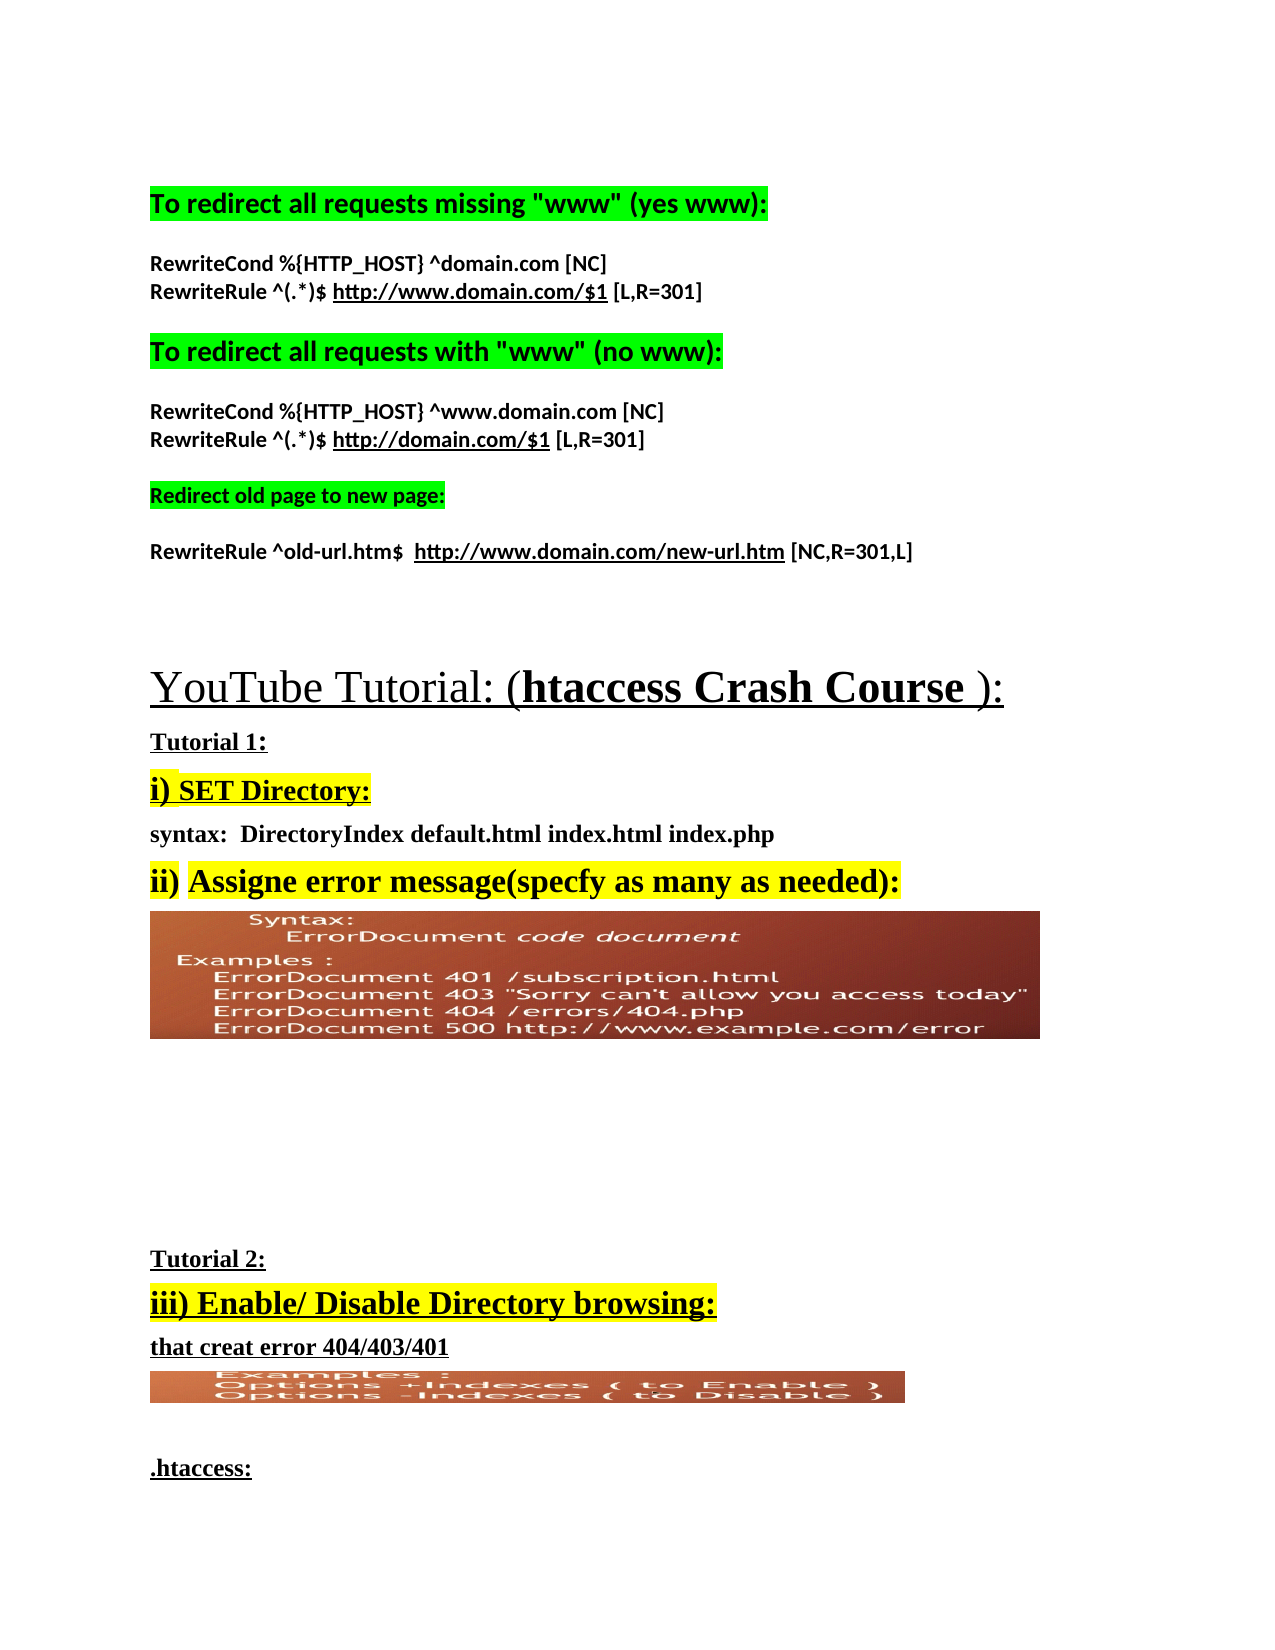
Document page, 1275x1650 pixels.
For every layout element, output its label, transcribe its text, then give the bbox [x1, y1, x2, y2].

text ii) Assigne error message(specfy as many as needed): [150, 861, 1125, 899]
text To redirect all requests with "www" (no www): [150, 333, 1125, 369]
text .htaccess: [150, 1453, 1125, 1482]
text RewriteRule ^old-url.htm$ http://www.domain.com/new-url.htm [NC,R=301,L] [150, 537, 1125, 565]
text RewriteCond %{HTTP_HOST} ^www.domain.com [NC] [150, 397, 1125, 425]
text YouTube Tutorial: (htaccess Crash Course ): [150, 659, 1125, 712]
text Tutorial 2: [150, 1244, 1125, 1273]
text Redirect old page to new page: [150, 481, 1125, 509]
text iii) Enable/ Disable Directory browsing: [150, 1283, 1125, 1322]
text i) SET Directory: [150, 769, 1125, 807]
text that creat error 404/403/401 [150, 1332, 1125, 1361]
text To redirect all requests missing "www" (yes www): [150, 186, 1125, 221]
text RewriteCond %{HTTP_HOST} ^domain.com [NC] [150, 249, 1125, 277]
text RewriteRule ^(.*)$ http://www.domain.com/$1 [L,R=301] [150, 277, 1125, 305]
text syntax: DirectoryIndex default.html index.html index.php [150, 819, 1125, 848]
text RewriteRule ^(.*)$ http://domain.com/$1 [L,R=301] [150, 425, 1125, 453]
text Tutorial 1: [150, 723, 1125, 756]
